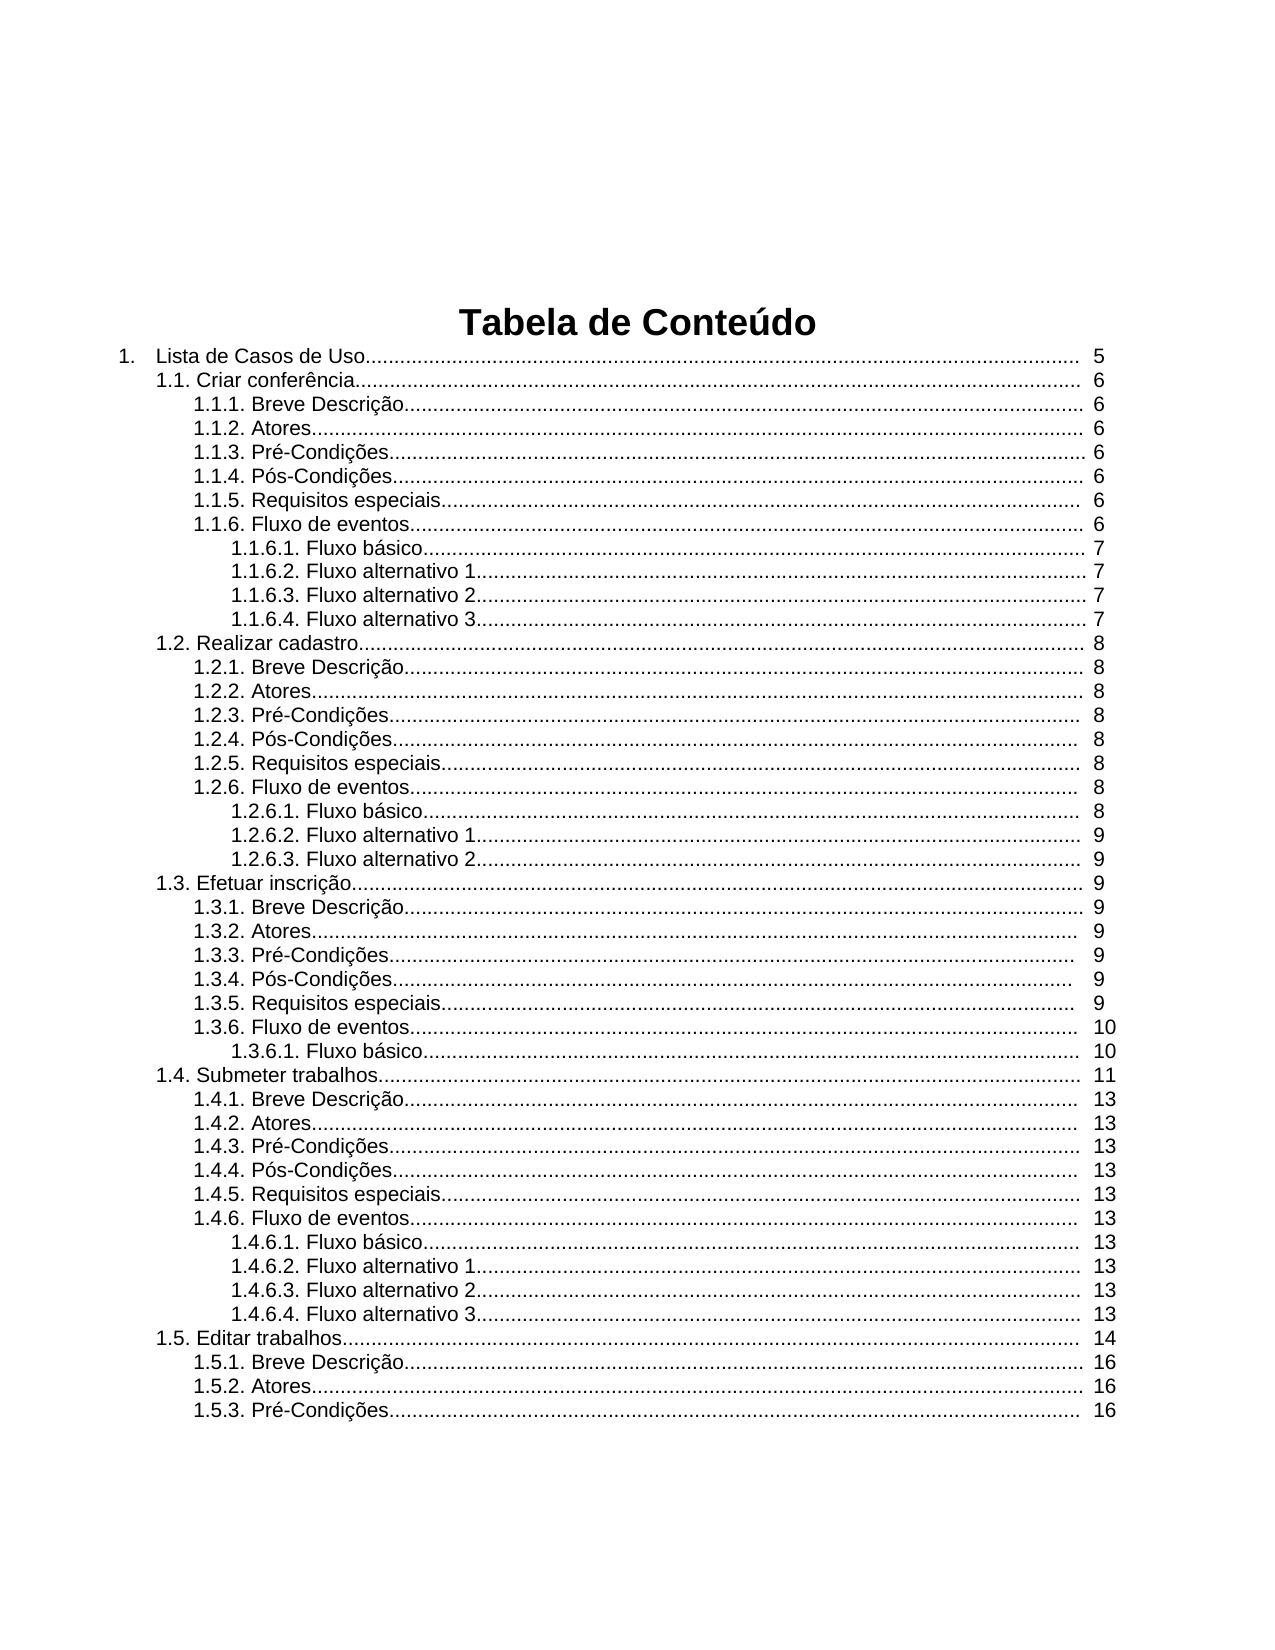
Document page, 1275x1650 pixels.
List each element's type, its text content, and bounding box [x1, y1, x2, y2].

list Fluxo alternativo 2.......................................................................................................... 7 [231, 583, 1157, 607]
list Fluxo alternativo 1......................................................................................................... 13 [231, 1254, 1157, 1278]
list Fluxo de eventos..................................................................................................................... 6 [193, 511, 1157, 535]
list Breve Descrição...................................................................................................................... 8 [193, 655, 1157, 679]
list Atores...................................................................................................................................... 16 [193, 1374, 1157, 1398]
list Editar trabalhos................................................................................................................................ 14 [156, 1326, 1157, 1350]
list Breve Descrição..................................................................................................................... 13 [193, 1086, 1157, 1110]
list Breve Descrição...................................................................................................................... 16 [193, 1350, 1157, 1374]
list Fluxo alternativo 2......................................................................................................... 13 [231, 1278, 1157, 1302]
list Breve Descrição...................................................................................................................... 9 [193, 895, 1157, 919]
list Breve Descrição...................................................................................................................... 6 [193, 392, 1157, 416]
list Fluxo alternativo 1.......................................................................................................... 7 [231, 559, 1157, 583]
list Requisitos especiais............................................................................................................... 13 [193, 1182, 1157, 1206]
list Fluxo alternativo 2......................................................................................................... 9 [231, 847, 1157, 871]
list Efetuar inscrição............................................................................................................................... 9 [156, 871, 1157, 895]
list Pós-Condições....................................................................................................................... 8 [193, 727, 1157, 751]
list Requisitos especiais.............................................................................................................. 9 [193, 991, 1157, 1014]
list Fluxo de eventos.................................................................................................................... 13 [193, 1206, 1157, 1230]
list Fluxo de eventos.................................................................................................................... 10 [193, 1014, 1157, 1038]
list Requisitos especiais............................................................................................................... 6 [193, 487, 1157, 511]
list Fluxo alternativo 3......................................................................................................... 13 [231, 1302, 1157, 1326]
list Atores...................................................................................................................................... 8 [193, 679, 1157, 703]
list Pré-Condições........................................................................................................................ 13 [193, 1134, 1157, 1158]
list Fluxo básico................................................................................................................... 7 [231, 535, 1157, 559]
list Fluxo básico.................................................................................................................. 10 [231, 1038, 1157, 1062]
list Fluxo básico.................................................................................................................. 8 [231, 799, 1157, 823]
list Atores..................................................................................................................................... 9 [193, 919, 1157, 943]
list Pós-Condições........................................................................................................................ 6 [193, 463, 1157, 487]
list Pós-Condições....................................................................................................................... 13 [193, 1158, 1157, 1182]
list Pré-Condições........................................................................................................................ 8 [193, 703, 1157, 727]
list Atores...................................................................................................................................... 6 [193, 416, 1157, 439]
list Pré-Condições......................................................................................................................... 6 [193, 439, 1157, 463]
list Fluxo de eventos.................................................................................................................... 8 [193, 775, 1157, 799]
list Atores..................................................................................................................................... 13 [193, 1110, 1157, 1134]
list Fluxo alternativo 1......................................................................................................... 9 [231, 823, 1157, 847]
list Requisitos especiais............................................................................................................... 8 [193, 751, 1157, 775]
list Pré-Condições........................................................................................................................ 16 [193, 1398, 1157, 1422]
list Submeter trabalhos.......................................................................................................................... 11 [156, 1062, 1157, 1086]
subtitle Tabela de Conteúdo [118, 301, 1157, 344]
list Fluxo básico.................................................................................................................. 13 [231, 1230, 1157, 1254]
list Lista de Casos de Uso............................................................................................................................ 5 [118, 344, 1157, 368]
list Criar conferência.............................................................................................................................. 6 [156, 368, 1157, 392]
list Fluxo alternativo 3.......................................................................................................... 7 [231, 607, 1157, 631]
list Pós-Condições...................................................................................................................... 9 [193, 967, 1157, 991]
list Realizar cadastro.............................................................................................................................. 8 [156, 631, 1157, 655]
list Pré-Condições....................................................................................................................... 9 [193, 943, 1157, 967]
